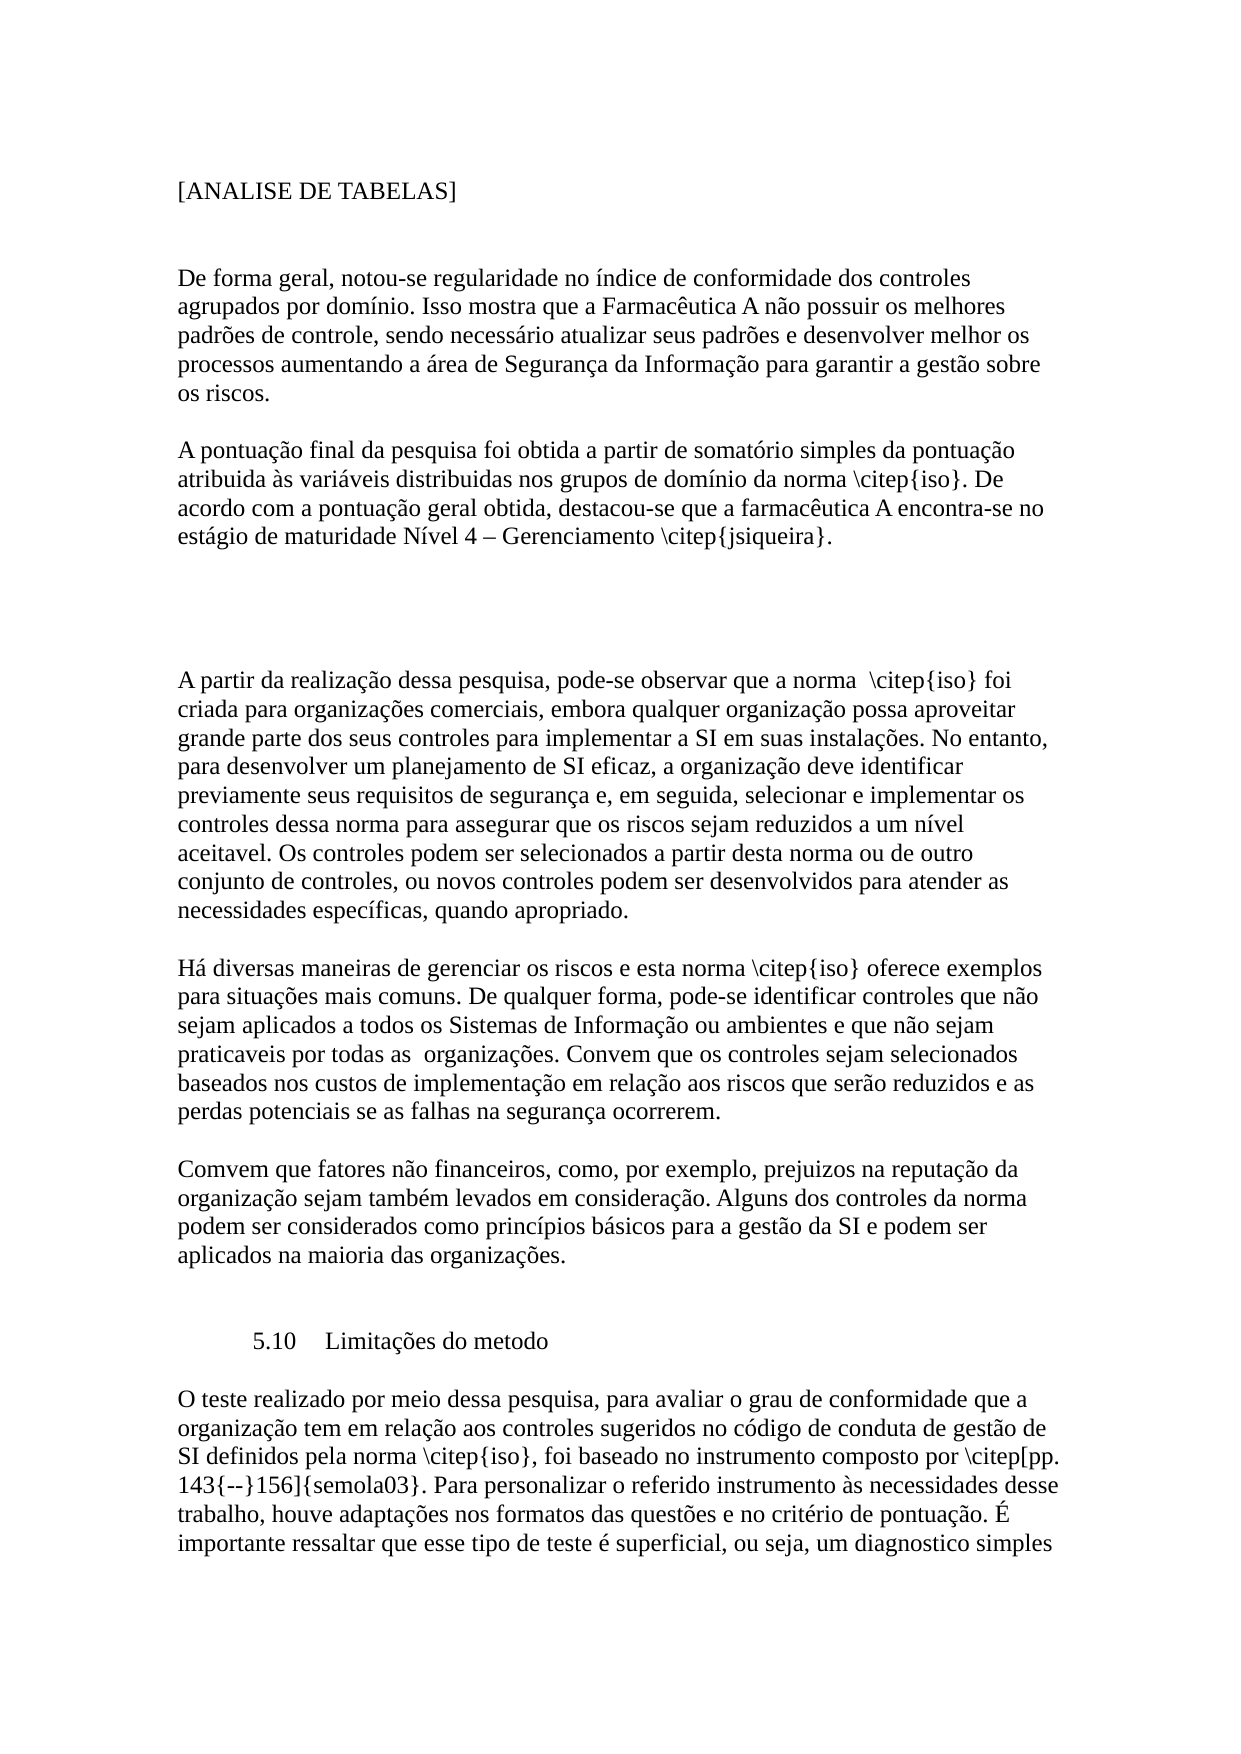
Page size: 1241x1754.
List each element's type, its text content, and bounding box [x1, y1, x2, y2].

text A pontuação final da pesquisa foi obtida a partir de somatório simples da pontuação atribuida às variáveis distribuidas nos grupos de domínio da norma \citep{iso}. De acordo com a pontuação geral obtida, destacou-se que a farmacêutica A encontra-se no estágio de maturidade Nível 4 – Gerenciamento \citep{jsiqueira}. [177, 435, 1063, 550]
text De forma geral, notou-se regularidade no índice de conformidade dos controles agrupados por domínio. Isso mostra que a Farmacêutica A não possuir os melhores padrões de controle, sendo necessário atualizar seus padrões e desenvolver melhor os processos aumentando a área de Segurança da Informação para garantir a gestão sobre os riscos. [177, 263, 1063, 406]
text Há diversas maneiras de gerenciar os riscos e esta norma \citep{iso} oferece exemplos para situações mais comuns. De qualquer forma, pode-se identificar controles que não sejam aplicados a todos os Sistemas de Informação ou ambientes e que não sejam praticaveis por todas as organizações. Convem que os controles sejam selecionados baseados nos custos de implementação em relação aos riscos que serão reduzidos e as perdas potenciais se as falhas na segurança ocorrerem. [177, 953, 1063, 1125]
text [ANALISE DE TABELAS] [177, 176, 1063, 205]
text A partir da realização dessa pesquisa, pode-se observar que a norma \citep{iso} foi criada para organizações comerciais, embora qualquer organização possa aproveitar grande parte dos seus controles para implementar a SI em suas instalações. No entanto, para desenvolver um planejamento de SI eficaz, a organização deve identificar previamente seus requisitos de segurança e, em seguida, selecionar e implementar os controles dessa norma para assegurar que os riscos sejam reduzidos a um nível aceitavel. Os controles podem ser selecionados a partir desta norma ou de outro conjunto de controles, ou novos controles podem ser desenvolvidos para atender as necessidades específicas, quando apropriado. [177, 665, 1063, 924]
list Limitações do metodo [252, 1326, 1063, 1355]
text O teste realizado por meio dessa pesquisa, para avaliar o grau de conformidade que a organização tem em relação aos controles sugeridos no código de conduta de gestão de SI definidos pela norma \citep{iso}, foi baseado no instrumento composto por \citep[pp. 143{--}156]{semola03}. Para personalizar o referido instrumento às necessidades desse trabalho, houve adaptações nos formatos das questões e no critério de pontuação. É importante ressaltar que esse tipo de teste é superficial, ou seja, um diagnostico simples [177, 1384, 1063, 1556]
text Comvem que fatores não financeiros, como, por exemplo, prejuizos na reputação da organização sejam também levados em consideração. Alguns dos controles da norma podem ser considerados como princípios básicos para a gestão da SI e podem ser aplicados na maioria das organizações. [177, 1154, 1063, 1269]
